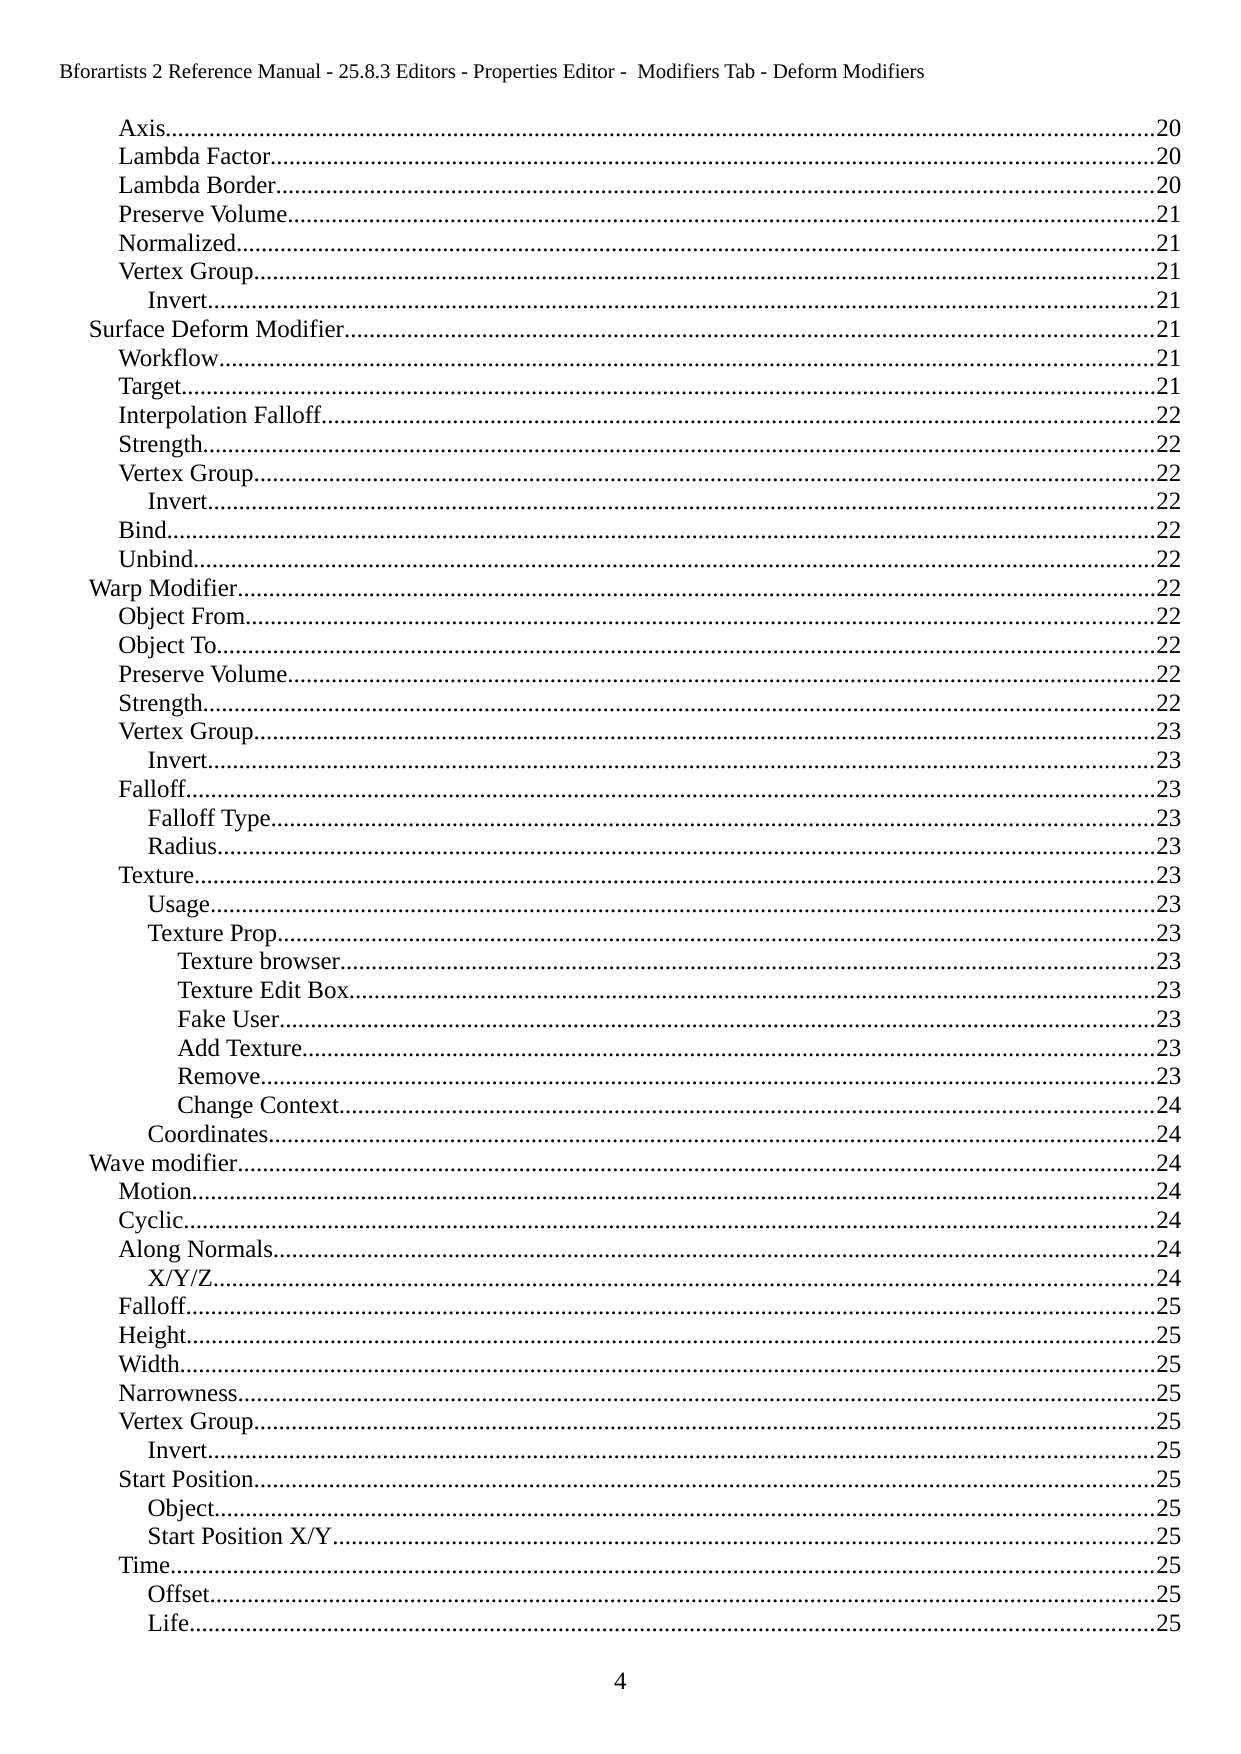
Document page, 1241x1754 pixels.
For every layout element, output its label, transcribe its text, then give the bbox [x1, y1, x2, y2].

text Invert 25 [147, 1435, 1181, 1464]
text Falloff 23 [118, 774, 1181, 803]
text Start Position X/Y 25 [147, 1521, 1181, 1550]
text Object 25 [147, 1493, 1181, 1521]
text Strength 22 [118, 688, 1181, 716]
text Wave modifier 24 [88, 1148, 1181, 1176]
text Vertex Group 22 [118, 458, 1181, 486]
text Workflow 21 [118, 343, 1181, 371]
text Narrowness 25 [118, 1378, 1181, 1406]
text Vertex Group 25 [118, 1406, 1181, 1435]
text Unbind 22 [118, 544, 1181, 573]
text Lambda Border 20 [118, 170, 1181, 199]
text Motion 24 [118, 1176, 1181, 1205]
text Remove 23 [177, 1061, 1181, 1090]
text Target 21 [118, 371, 1181, 400]
text Preserve Volume 22 [118, 659, 1181, 688]
text Invert 23 [147, 745, 1181, 774]
text Interpolation Falloff 22 [118, 400, 1181, 429]
text Normalized 21 [118, 228, 1181, 256]
text Preserve Volume 21 [118, 199, 1181, 228]
text Time 25 [118, 1550, 1181, 1579]
text Radius 23 [147, 831, 1181, 860]
text Texture browser 23 [177, 946, 1181, 975]
text Vertex Group 23 [118, 716, 1181, 745]
text Surface Deform Modifier 21 [88, 314, 1181, 343]
text Falloff Type 23 [147, 803, 1181, 831]
text Vertex Group 21 [118, 256, 1181, 285]
text Invert 21 [147, 285, 1181, 314]
text Change Context 24 [177, 1090, 1181, 1119]
text Bind 22 [118, 515, 1181, 544]
text Falloff 25 [118, 1291, 1181, 1320]
text Object From 22 [118, 601, 1181, 630]
text Fake User 23 [177, 1004, 1181, 1033]
text Object To 22 [118, 630, 1181, 659]
text Texture Prop 23 [147, 918, 1181, 946]
text Start Position 25 [118, 1464, 1181, 1493]
text X/Y/Z 24 [147, 1263, 1181, 1291]
text Along Normals 24 [118, 1234, 1181, 1263]
text Cyclic 24 [118, 1205, 1181, 1234]
text Offset 25 [147, 1579, 1181, 1608]
text Texture Edit Box 23 [177, 975, 1181, 1004]
text Warp Modifier 22 [88, 573, 1181, 601]
text Axis 20 [118, 113, 1181, 141]
text Add Texture 23 [177, 1033, 1181, 1061]
text Usage 23 [147, 889, 1181, 918]
text Strength 22 [118, 429, 1181, 458]
text Height 25 [118, 1320, 1181, 1349]
text Coordinates 24 [147, 1119, 1181, 1148]
text Width 25 [118, 1349, 1181, 1378]
text Lambda Factor 20 [118, 141, 1181, 170]
text Texture 23 [118, 860, 1181, 889]
text Life 25 [147, 1608, 1181, 1636]
text Invert 22 [147, 486, 1181, 515]
